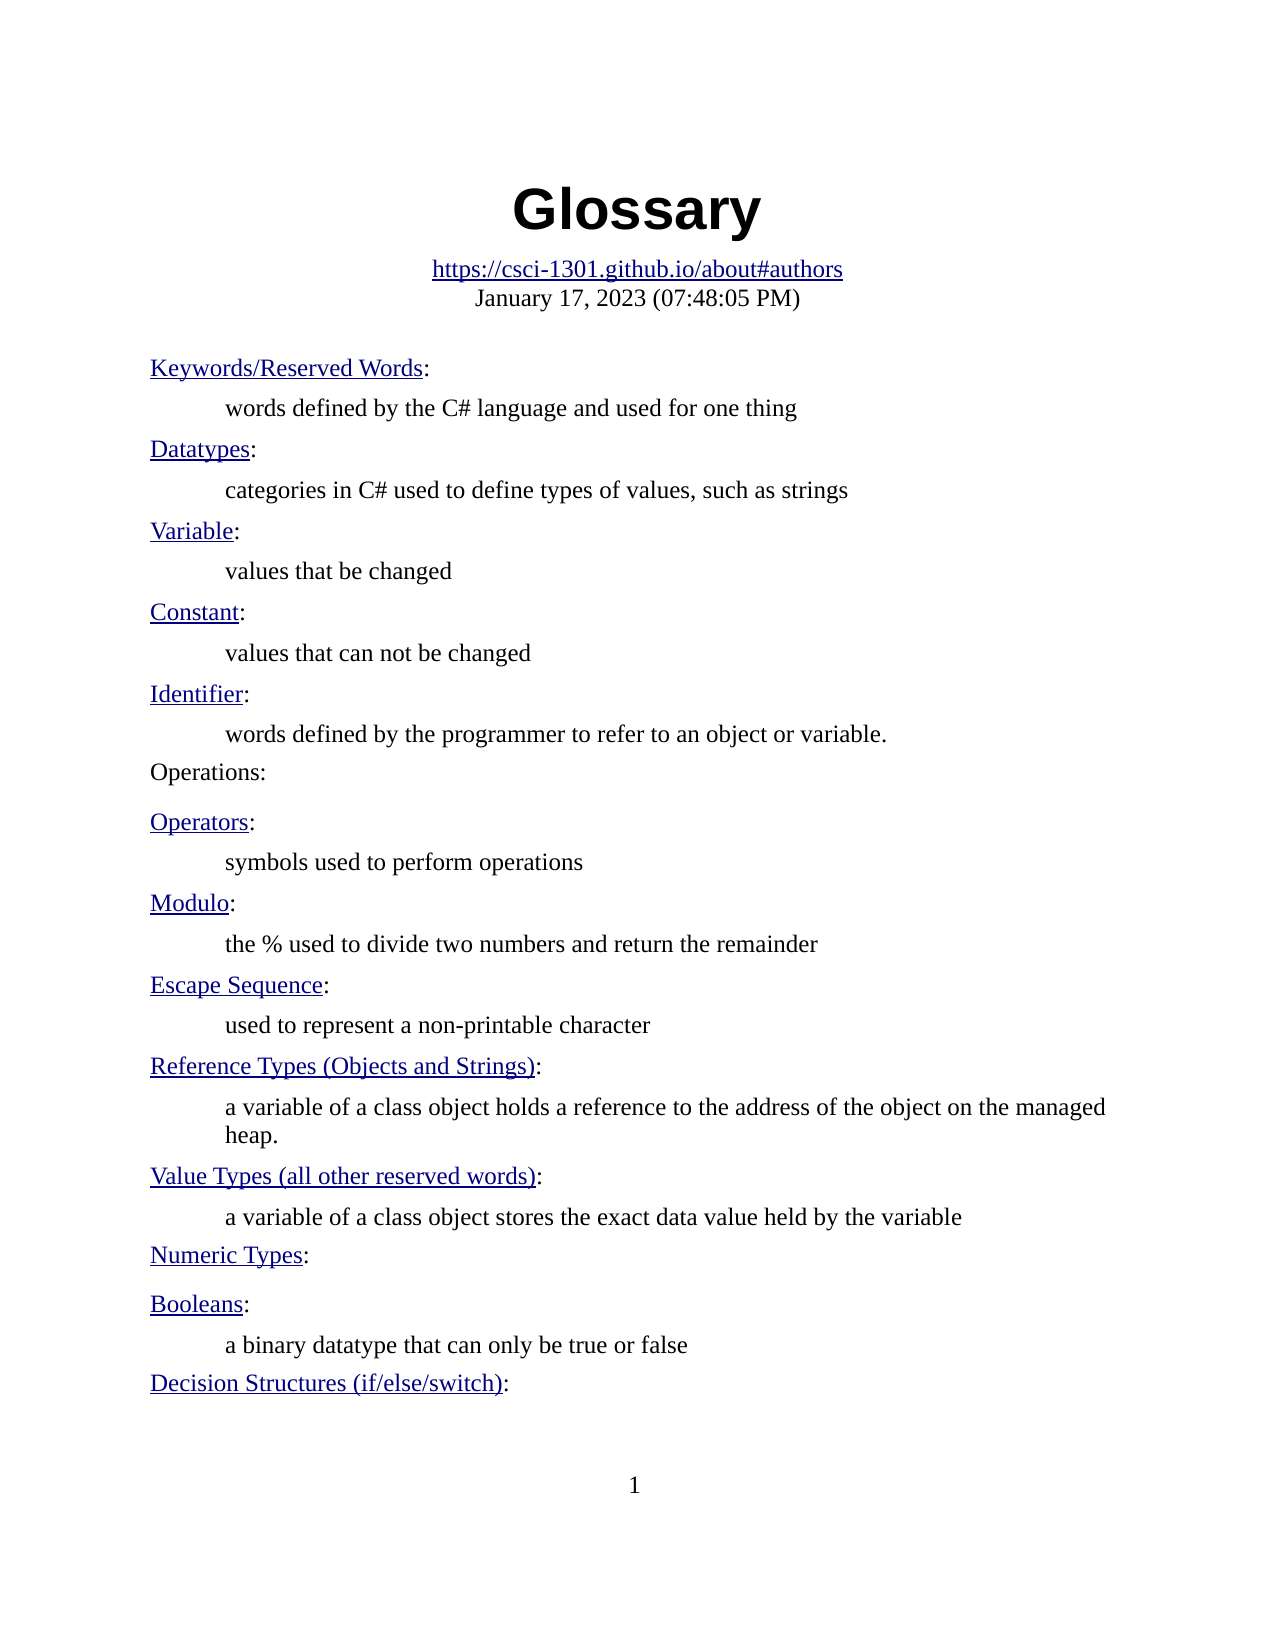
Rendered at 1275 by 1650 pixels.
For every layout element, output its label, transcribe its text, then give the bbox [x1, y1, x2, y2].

text Identifier: [150, 679, 1125, 707]
text Escape Sequence: [150, 970, 1125, 998]
text symbols used to perform operations [225, 847, 1125, 876]
text Keywords/Reserved Words: [150, 353, 1125, 382]
text a binary datatype that can only be true or false [225, 1330, 1125, 1359]
text the % used to divide two numbers and return the remainder [225, 929, 1125, 958]
text January 17, 2023 (07:48:05 PM) [150, 283, 1125, 312]
text Constant: [150, 597, 1125, 626]
text Datatypes: [150, 434, 1125, 463]
text Value Types (all other reserved words): [150, 1161, 1125, 1190]
text https://csci-1301.github.io/about#authors [150, 254, 1125, 283]
text Reference Types (Objects and Strings): [150, 1051, 1125, 1080]
text a variable of a class object stores the exact data value held by the variable [225, 1202, 1125, 1231]
text words defined by the programmer to refer to an object or variable. [225, 719, 1125, 748]
text words defined by the C# language and used for one thing [225, 393, 1125, 422]
text Operations: [150, 757, 1125, 786]
text Booleans: [150, 1289, 1125, 1318]
text Operators: [150, 807, 1125, 836]
text Variable: [150, 516, 1125, 544]
text Decision Structures (if/else/switch): [150, 1368, 1125, 1397]
text categories in C# used to define types of values, such as strings [225, 475, 1125, 504]
text Numeric Types: [150, 1240, 1125, 1268]
text values that can not be changed [225, 638, 1125, 667]
text Modulo: [150, 888, 1125, 917]
text used to represent a non-printable character [225, 1010, 1125, 1039]
text a variable of a class object holds a reference to the address of the object on the managed heap. [225, 1092, 1125, 1149]
text values that be changed [225, 556, 1125, 585]
title Glossary [150, 175, 1125, 242]
